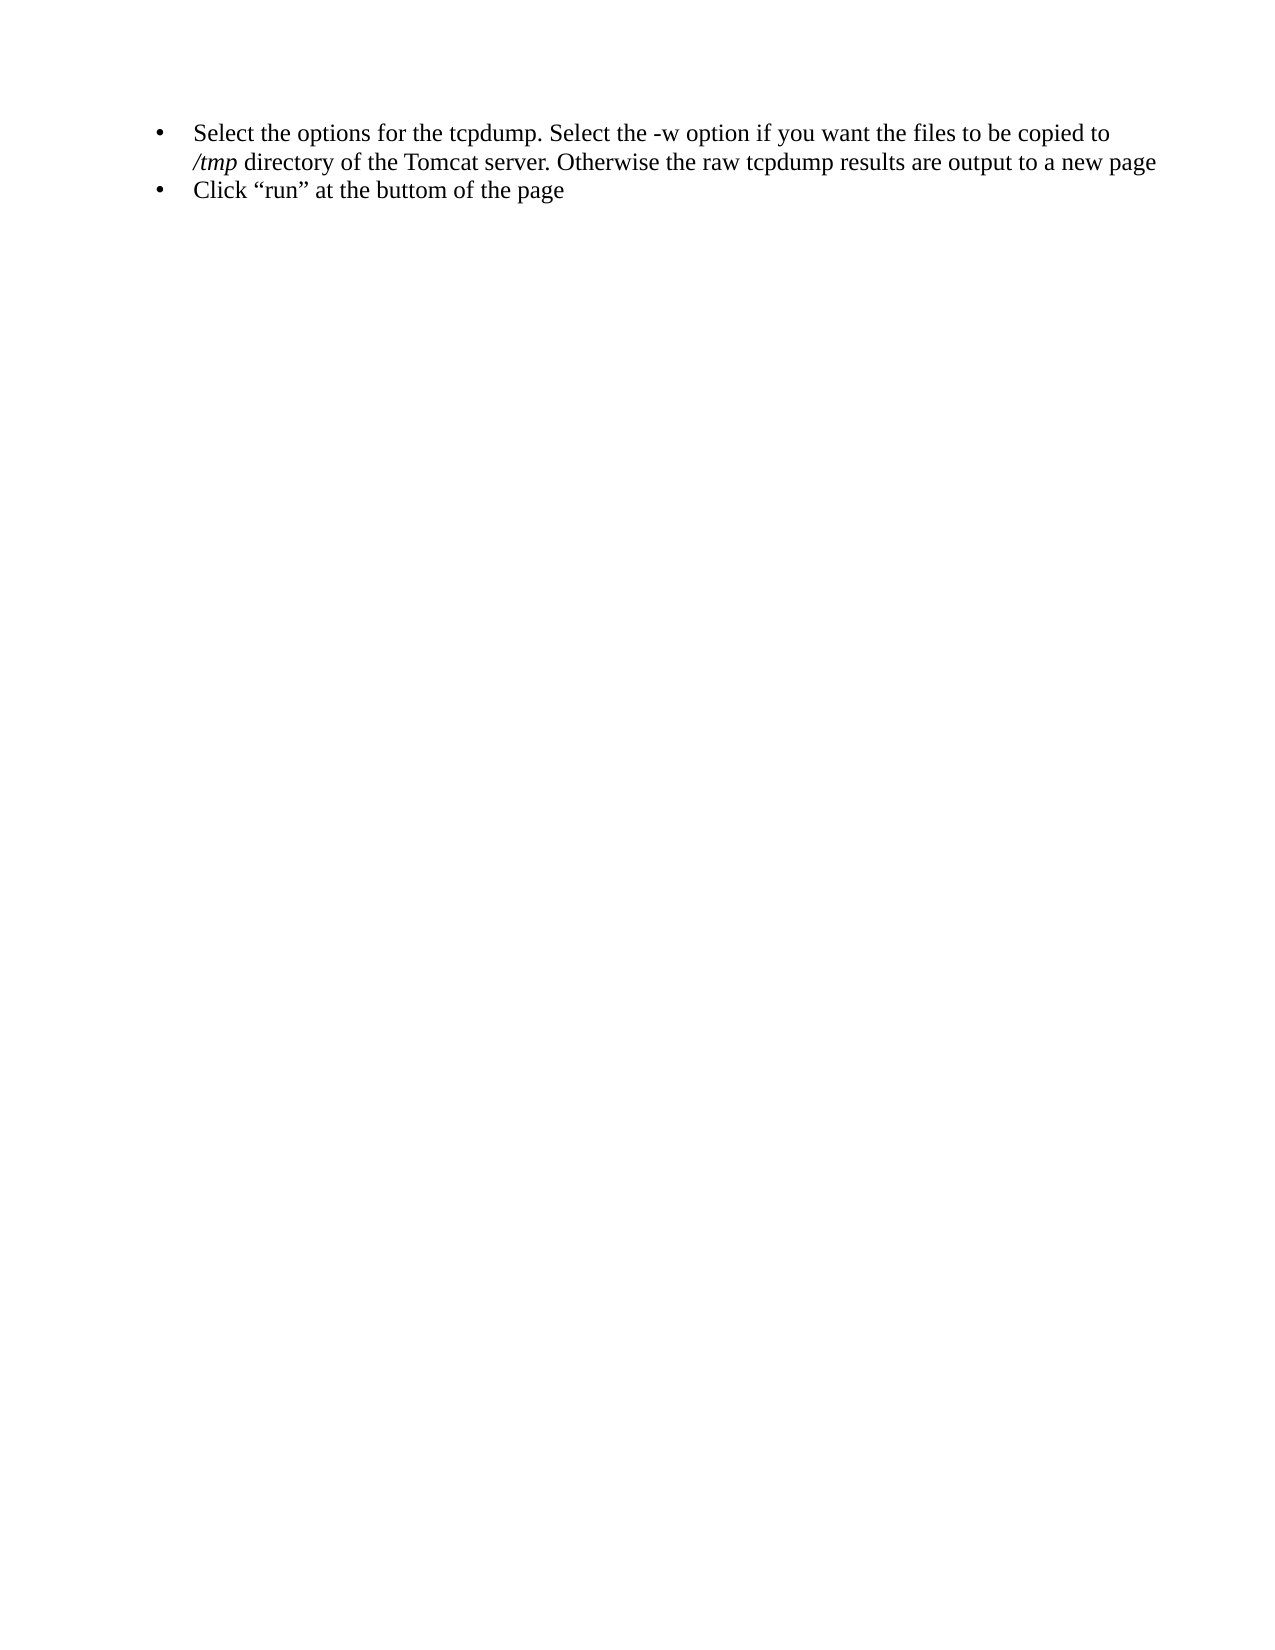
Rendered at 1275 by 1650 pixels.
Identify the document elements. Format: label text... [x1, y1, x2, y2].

list Select the options for the tcpdump. Select the -w option if you want the files to be copied to /tmp directory of the Tomcat server. Otherwise the raw tcpdump results are output to a new page [156, 118, 1157, 176]
list Click “run” at the buttom of the page [156, 176, 1157, 204]
